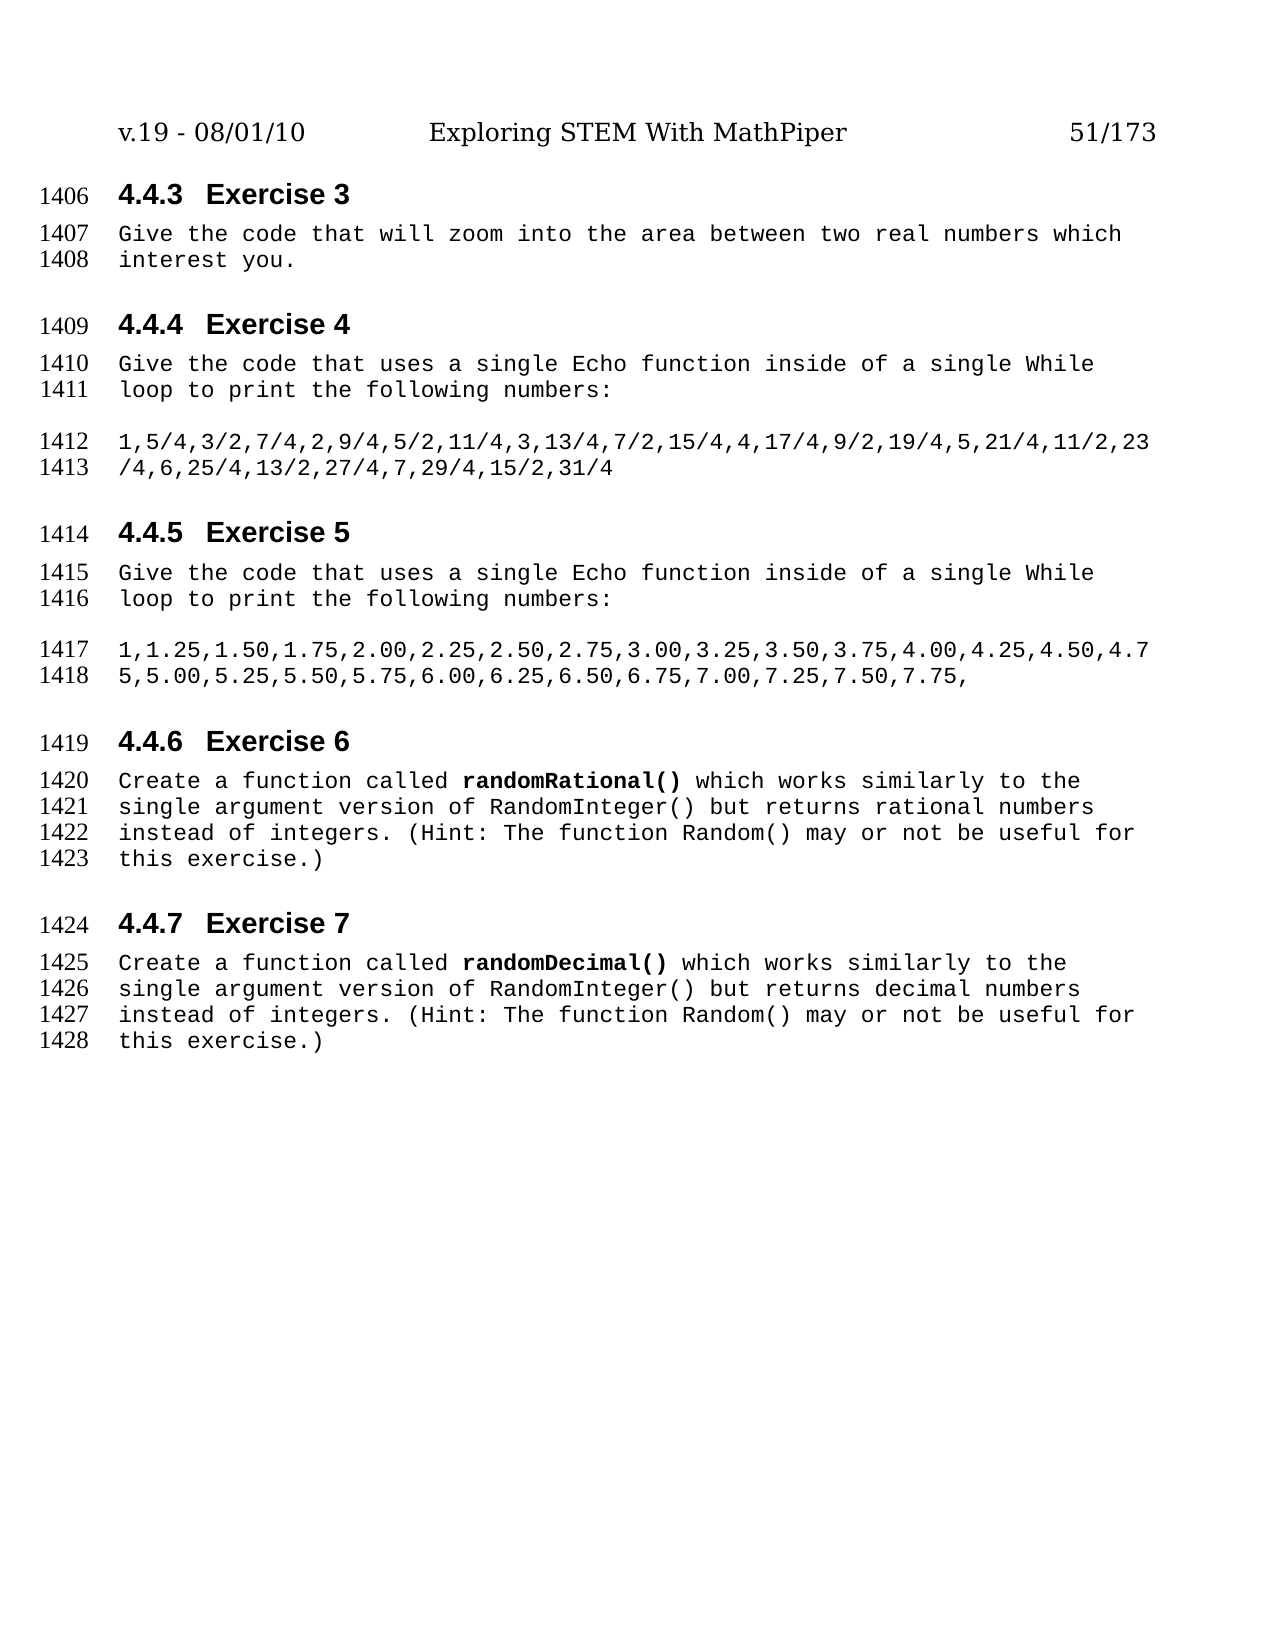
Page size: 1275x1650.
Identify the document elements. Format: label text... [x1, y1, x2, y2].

subtitle Exercise 5 [118, 515, 1157, 549]
subtitle Exercise 7 [118, 906, 1157, 939]
text 1,1.25,1.50,1.75,2.00,2.25,2.50,2.75,3.00,3.25,3.50,3.75,4.00,4.25,4.50,4.75,5.00,5.25,5.50,5.75,6.00,6.25,6.50,6.75,7.00,7.25,7.50,7.75, [118, 639, 1157, 691]
text Give the code that uses a single Echo function inside of a single While loop to print the following numbers: [118, 561, 1157, 613]
text Create a function called randomRational() which works similarly to the single argument version of RandomInteger() but returns rational numbers instead of integers. (Hint: The function Random() may or not be useful for this exercise.) [118, 769, 1157, 873]
text 1,5/4,3/2,7/4,2,9/4,5/2,11/4,3,13/4,7/2,15/4,4,17/4,9/2,19/4,5,21/4,11/2,23/4,6,25/4,13/2,27/4,7,29/4,15/2,31/4 [118, 431, 1157, 482]
subtitle Exercise 4 [118, 307, 1157, 341]
subtitle Exercise 6 [118, 724, 1157, 757]
subtitle Exercise 3 [118, 177, 1157, 210]
text Give the code that will zoom into the area between two real numbers which interest you. [118, 222, 1157, 274]
text Give the code that uses a single Echo function inside of a single While loop to print the following numbers: [118, 353, 1157, 404]
text Create a function called randomDecimal() which works similarly to the single argument version of RandomInteger() but returns decimal numbers instead of integers. (Hint: The function Random() may or not be useful for this exercise.) [118, 951, 1157, 1055]
